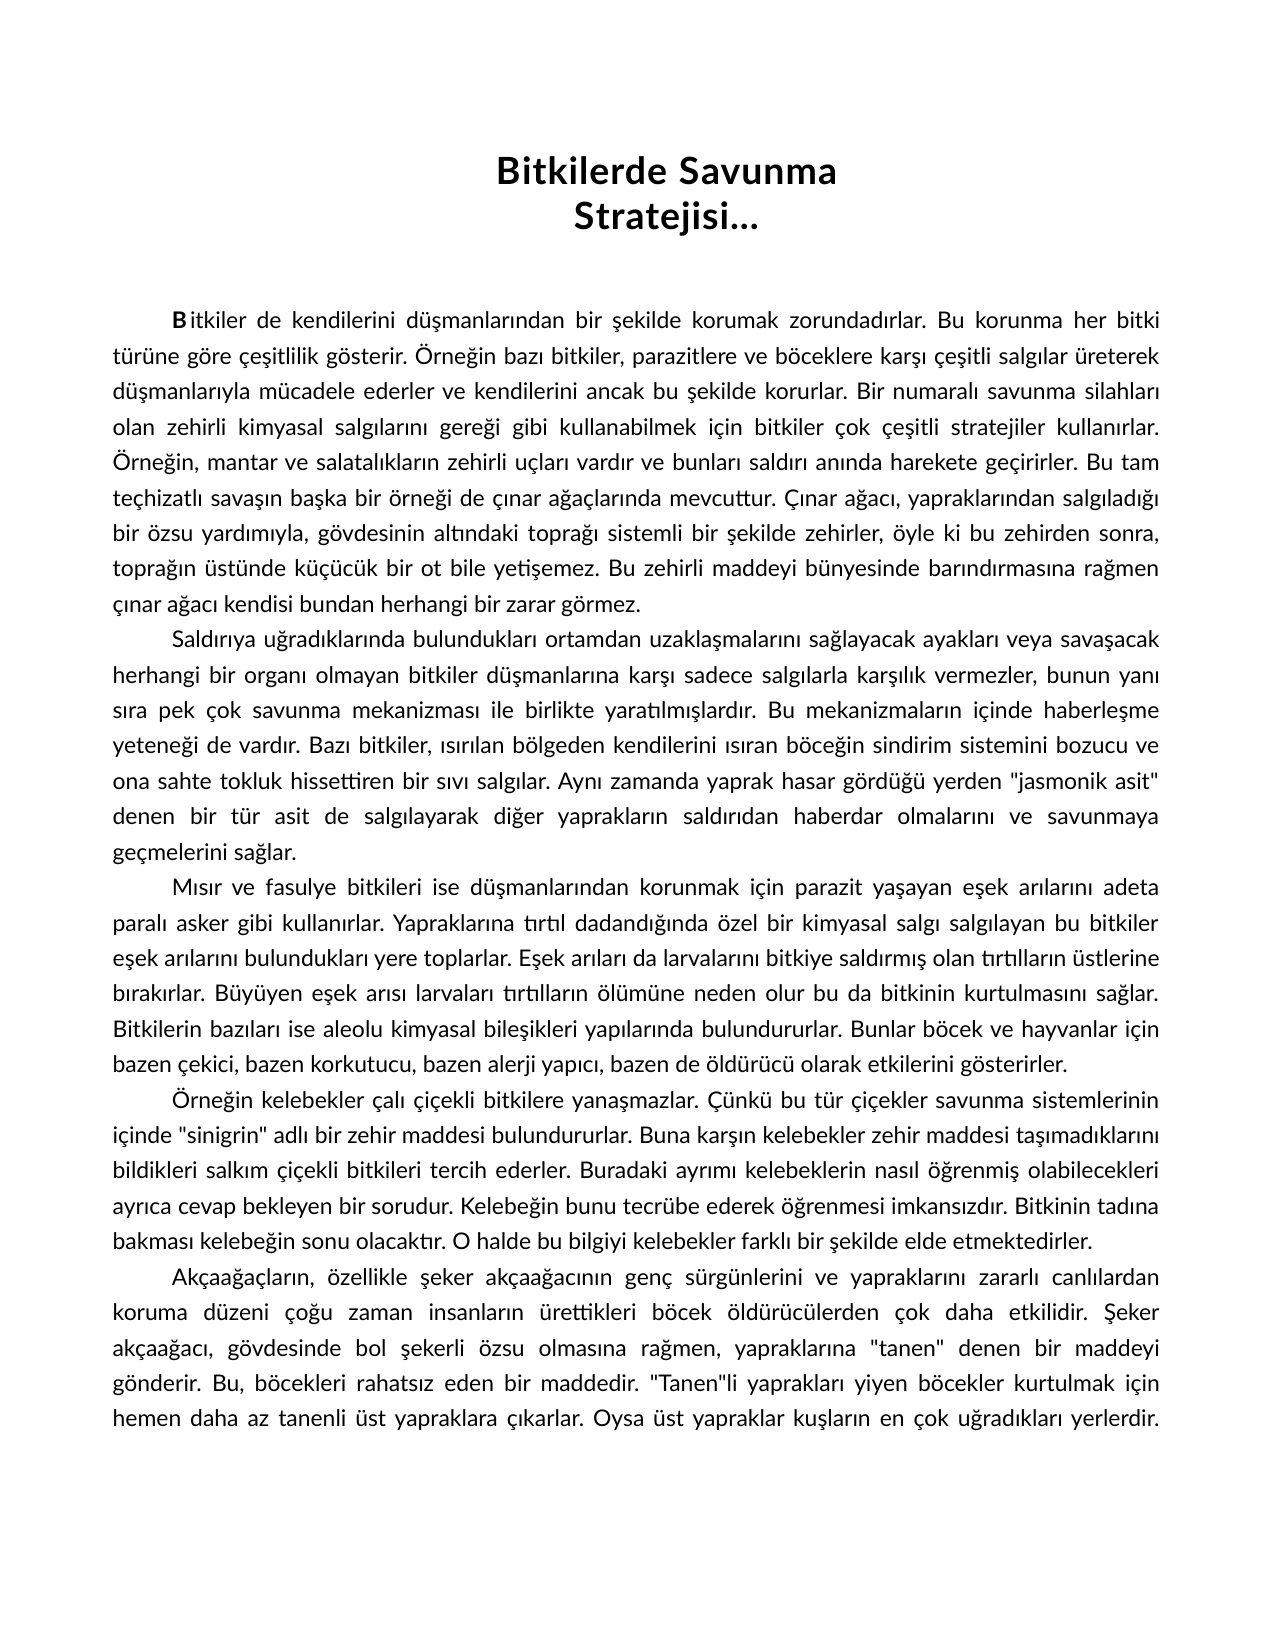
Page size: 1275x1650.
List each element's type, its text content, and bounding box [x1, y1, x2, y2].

text Saldırıya uğradıklarında bulundukları ortamdan uzaklaşmalarını sağlayacak ayakları veya savaşacak herhangi bir organı olmayan bitkiler düşmanlarına karşı sadece salgılarla karşılık vermezler, bunun yanı sıra pek çok savunma mekanizması ile birlikte yaratılmışlardır. Bu mekanizmaların içinde haberleşme yeteneği de vardır. Bazı bitkiler, ısırılan bölgeden kendilerini ısıran böceğin sindirim sistemini bozucu ve ona sahte tokluk hissettiren bir sıvı salgılar. Aynı zamanda yaprak hasar gördüğü yerden "jasmonik asit" denen bir tür asit de salgılayarak diğer yaprakların saldırıdan haberdar olmalarını ve savunmaya geçmelerini sağlar. [112, 619, 1161, 867]
text Akçaağaçların, özellikle şeker akçaağacının genç sürgünlerini ve yapraklarını zararlı canlılardan koruma düzeni çoğu zaman insanların ürettikleri böcek öldürücülerden çok daha etkilidir. Şeker akçaağacı, gövdesinde bol şekerli özsu olmasına rağmen, yapraklarına "tanen" denen bir maddeyi gönderir. Bu, böcekleri rahatsız eden bir maddedir. "Tanen"li yaprakları yiyen böcekler kurtulmak için hemen daha az tanenli üst yapraklara çıkarlar. Oysa üst yapraklar kuşların en çok uğradıkları yerlerdir. [112, 1257, 1161, 1434]
text Bitkilerde Savunma [112, 148, 1161, 193]
text Bitkiler de kendilerini düşmanlarından bir şekilde korumak zorundadırlar. Bu korunma her bitki türüne göre çeşitlilik gösterir. Örneğin bazı bitkiler, parazitlere ve böceklere karşı çeşitli salgılar üreterek düşmanlarıyla mücadele ederler ve kendilerini ancak bu şekilde korurlar. Bir numaralı savunma silahları olan zehirli kimyasal salgılarını gereği gibi kullanabilmek için bitkiler çok çeşitli stratejiler kullanırlar. Örneğin, mantar ve salatalıkların zehirli uçları vardır ve bunları saldırı anında harekete geçirirler. Bu tam teçhizatlı savaşın başka bir örneği de çınar ağaçlarında mevcuttur. Çınar ağacı, yapraklarından salgıladığı bir özsu yardımıyla, gövdesinin altındaki toprağı sistemli bir şekilde zehirler, öyle ki bu zehirden sonra, toprağın üstünde küçücük bir ot bile yetişemez. Bu zehirli maddeyi bünyesinde barındırmasına rağmen çınar ağacı kendisi bundan herhangi bir zarar görmez. [112, 301, 1161, 619]
text Mısır ve fasulye bitkileri ise düşmanlarından korunmak için parazit yaşayan eşek arılarını adeta paralı asker gibi kullanırlar. Yapraklarına tırtıl dadandığında özel bir kimyasal salgı salgılayan bu bitkiler eşek arılarını bulundukları yere toplarlar. Eşek arıları da larvalarını bitkiye saldırmış olan tırtılların üstlerine bırakırlar. Büyüyen eşek arısı larvaları tırtılların ölümüne neden olur bu da bitkinin kurtulmasını sağlar. Bitkilerin bazıları ise aleolu kimyasal bileşikleri yapılarında bulundururlar. Bunlar böcek ve hayvanlar için bazen çekici, bazen korkutucu, bazen alerji yapıcı, bazen de öldürücü olarak etkilerini gösterirler. [112, 867, 1161, 1080]
text Stratejisi... [112, 193, 1161, 238]
text Örneğin kelebekler çalı çiçekli bitkilere yanaşmazlar. Çünkü bu tür çiçekler savunma sistemlerinin içinde "sinigrin" adlı bir zehir maddesi bulundururlar. Buna karşın kelebekler zehir maddesi taşımadıklarını bildikleri salkım çiçekli bitkileri tercih ederler. Buradaki ayrımı kelebeklerin nasıl öğrenmiş olabilecekleri ayrıca cevap bekleyen bir sorudur. Kelebeğin bunu tecrübe ederek öğrenmesi imkansızdır. Bitkinin tadına bakması kelebeğin sonu olacaktır. O halde bu bilgiyi kelebekler farklı bir şekilde elde etmektedirler. [112, 1080, 1161, 1257]
